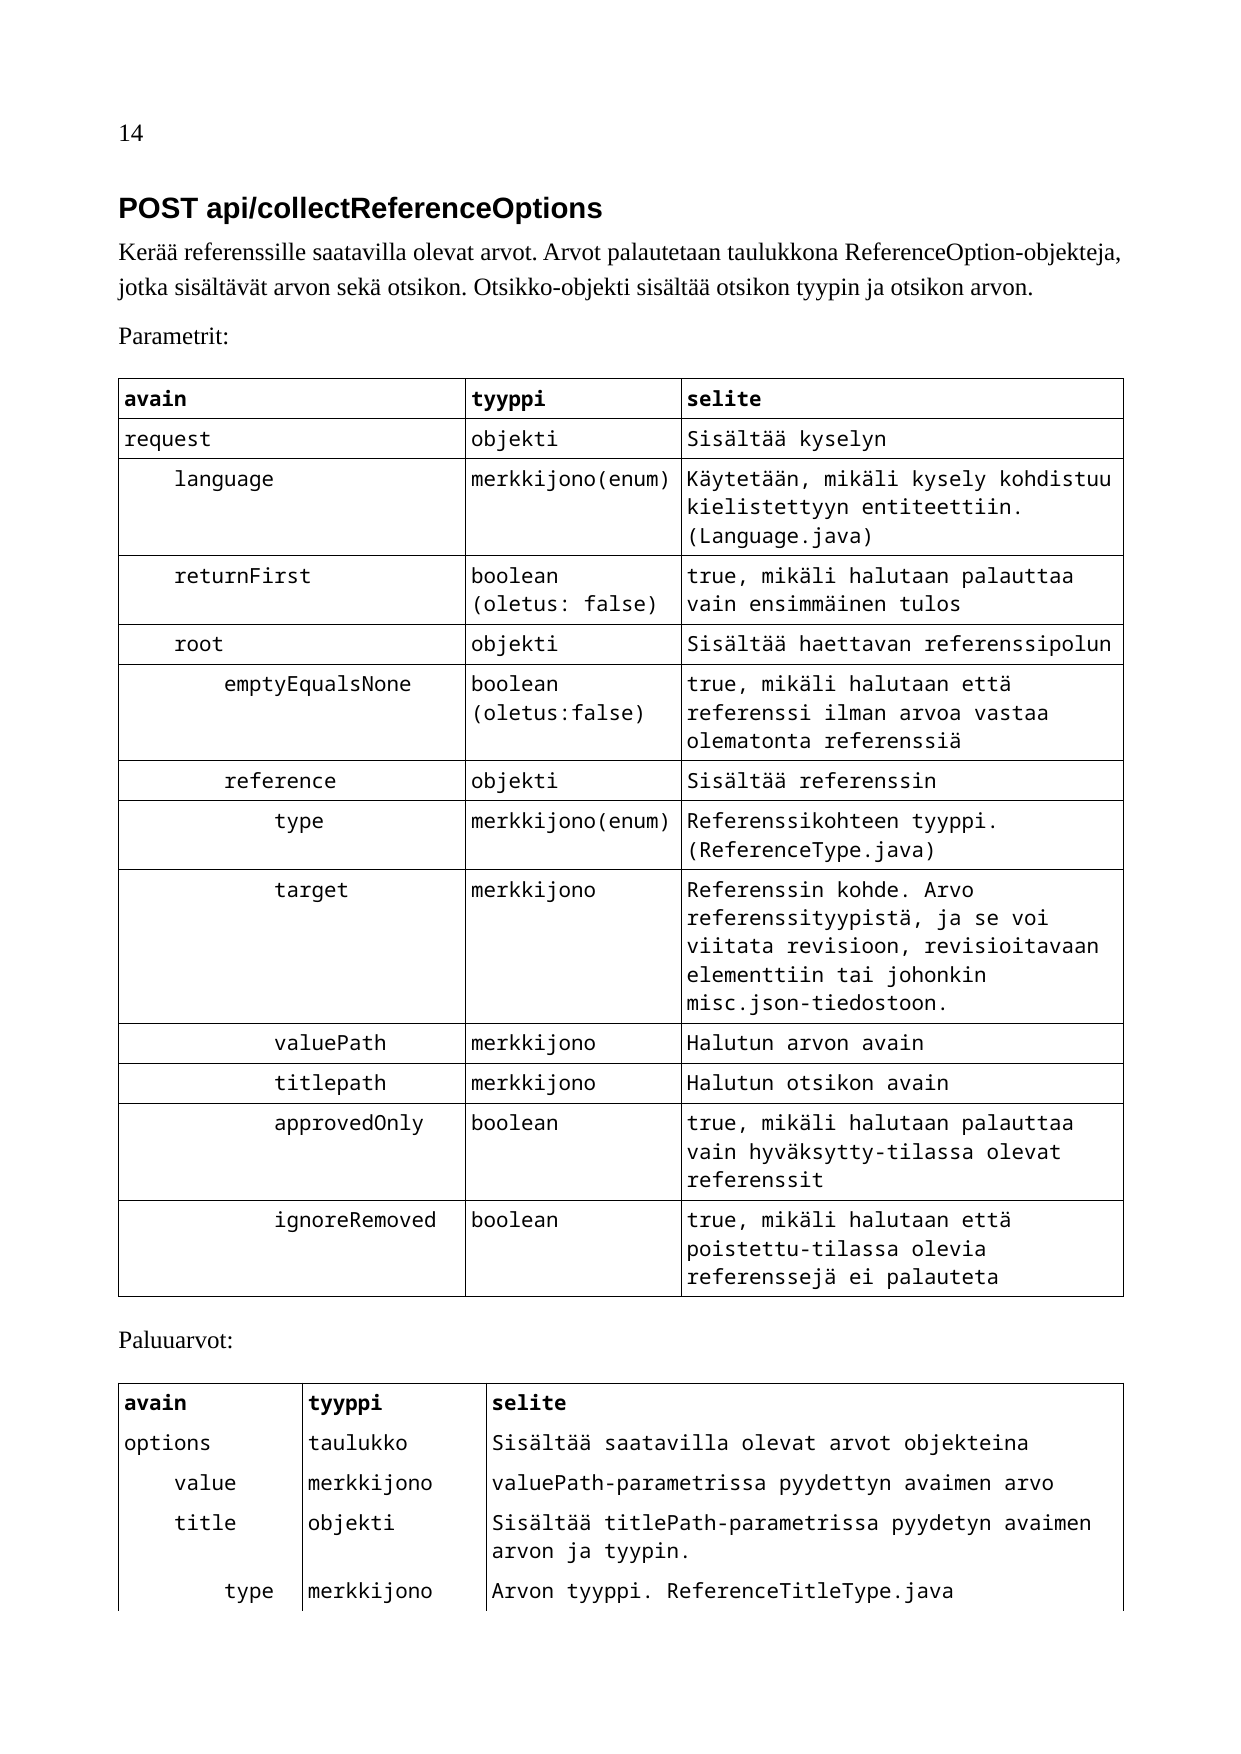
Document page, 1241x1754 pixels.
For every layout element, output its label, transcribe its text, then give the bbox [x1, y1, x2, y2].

table_cell objekti [466, 625, 681, 663]
table_cell taulukko [303, 1423, 486, 1463]
table_cell valuePath-parametrissa pyydettyn avaimen arvo [487, 1463, 1123, 1502]
table_header avain [119, 1384, 302, 1423]
table_header tyyppi [303, 1384, 486, 1423]
table_cell merkkijono [466, 870, 681, 1023]
table_cell titlepath [119, 1064, 465, 1103]
table_cell value [119, 1463, 302, 1502]
table_cell Sisältää titlePath-parametrissa pyydetyn avaimen arvon ja tyypin. [487, 1503, 1123, 1571]
table_cell merkkijono [303, 1463, 486, 1502]
table_cell language [119, 459, 465, 555]
table_cell boolean [466, 1104, 681, 1199]
table_cell Sisältää referenssin [682, 761, 1123, 800]
table_cell objekti [466, 761, 681, 800]
table_cell merkkijono(enum) [466, 801, 681, 869]
table_cell Sisältää haettavan referenssipolun [682, 625, 1123, 663]
table_cell objekti [303, 1503, 486, 1571]
table_cell reference [119, 761, 465, 800]
table_cell Referenssikohteen tyyppi. (ReferenceType.java) [682, 801, 1123, 869]
text Parametrit: [118, 321, 1122, 349]
table_cell request [119, 419, 465, 458]
table_cell true, mikäli halutaan palauttaa vain hyväksytty-tilassa olevat referenssit [682, 1104, 1123, 1199]
text Paluuarvot: [118, 1325, 1122, 1354]
table_cell type [119, 1571, 302, 1611]
table_cell type [119, 801, 465, 869]
table_header tyyppi [466, 379, 681, 418]
table_cell boolean (oletus:false) [466, 665, 681, 760]
table_cell title [119, 1503, 302, 1571]
table_cell Referenssin kohde. Arvo referenssityypistä, ja se voi viitata revisioon, revisioitavaan elementtiin tai johonkin misc.json-tiedostoon. [682, 870, 1123, 1023]
table_cell boolean (oletus: false) [466, 556, 681, 623]
table_cell Sisältää saatavilla olevat arvot objekteina [487, 1423, 1123, 1463]
table_cell true, mikäli halutaan että referenssi ilman arvoa vastaa olematonta referenssiä [682, 665, 1123, 760]
table_cell boolean [466, 1201, 681, 1296]
table_cell objekti [466, 419, 681, 458]
text Kerää referenssille saatavilla olevat arvot. Arvot palautetaan taulukkona ReferenceOption-objekteja, jotka sisältävät arvon sekä otsikon. Otsikko-objekti sisältää otsikon tyypin ja otsikon arvon. [118, 237, 1122, 300]
table_header avain [119, 379, 465, 418]
subtitle POST api/collectReferenceOptions [118, 191, 1122, 225]
table_cell options [119, 1423, 302, 1463]
table_cell true, mikäli halutaan palauttaa vain ensimmäinen tulos [682, 556, 1123, 623]
table_cell merkkijono [466, 1024, 681, 1063]
table_cell Halutun otsikon avain [682, 1064, 1123, 1103]
table_cell true, mikäli halutaan että poistettu-tilassa olevia referenssejä ei palauteta [682, 1201, 1123, 1296]
table_cell target [119, 870, 465, 1023]
table_header selite [487, 1384, 1123, 1423]
table_header selite [682, 379, 1123, 418]
table_cell merkkijono [466, 1064, 681, 1103]
table_cell emptyEqualsNone [119, 665, 465, 760]
table_cell Sisältää kyselyn [682, 419, 1123, 458]
table_cell valuePath [119, 1024, 465, 1063]
table_cell returnFirst [119, 556, 465, 623]
table_cell approvedOnly [119, 1104, 465, 1199]
table_cell merkkijono(enum) [466, 459, 681, 555]
table_cell Käytetään, mikäli kysely kohdistuu kielistettyyn entiteettiin. (Language.java) [682, 459, 1123, 555]
table_cell root [119, 625, 465, 663]
table_cell ignoreRemoved [119, 1201, 465, 1296]
table_cell Halutun arvon avain [682, 1024, 1123, 1063]
table_cell merkkijono [303, 1571, 486, 1611]
table_cell Arvon tyyppi. ReferenceTitleType.java [487, 1571, 1123, 1611]
